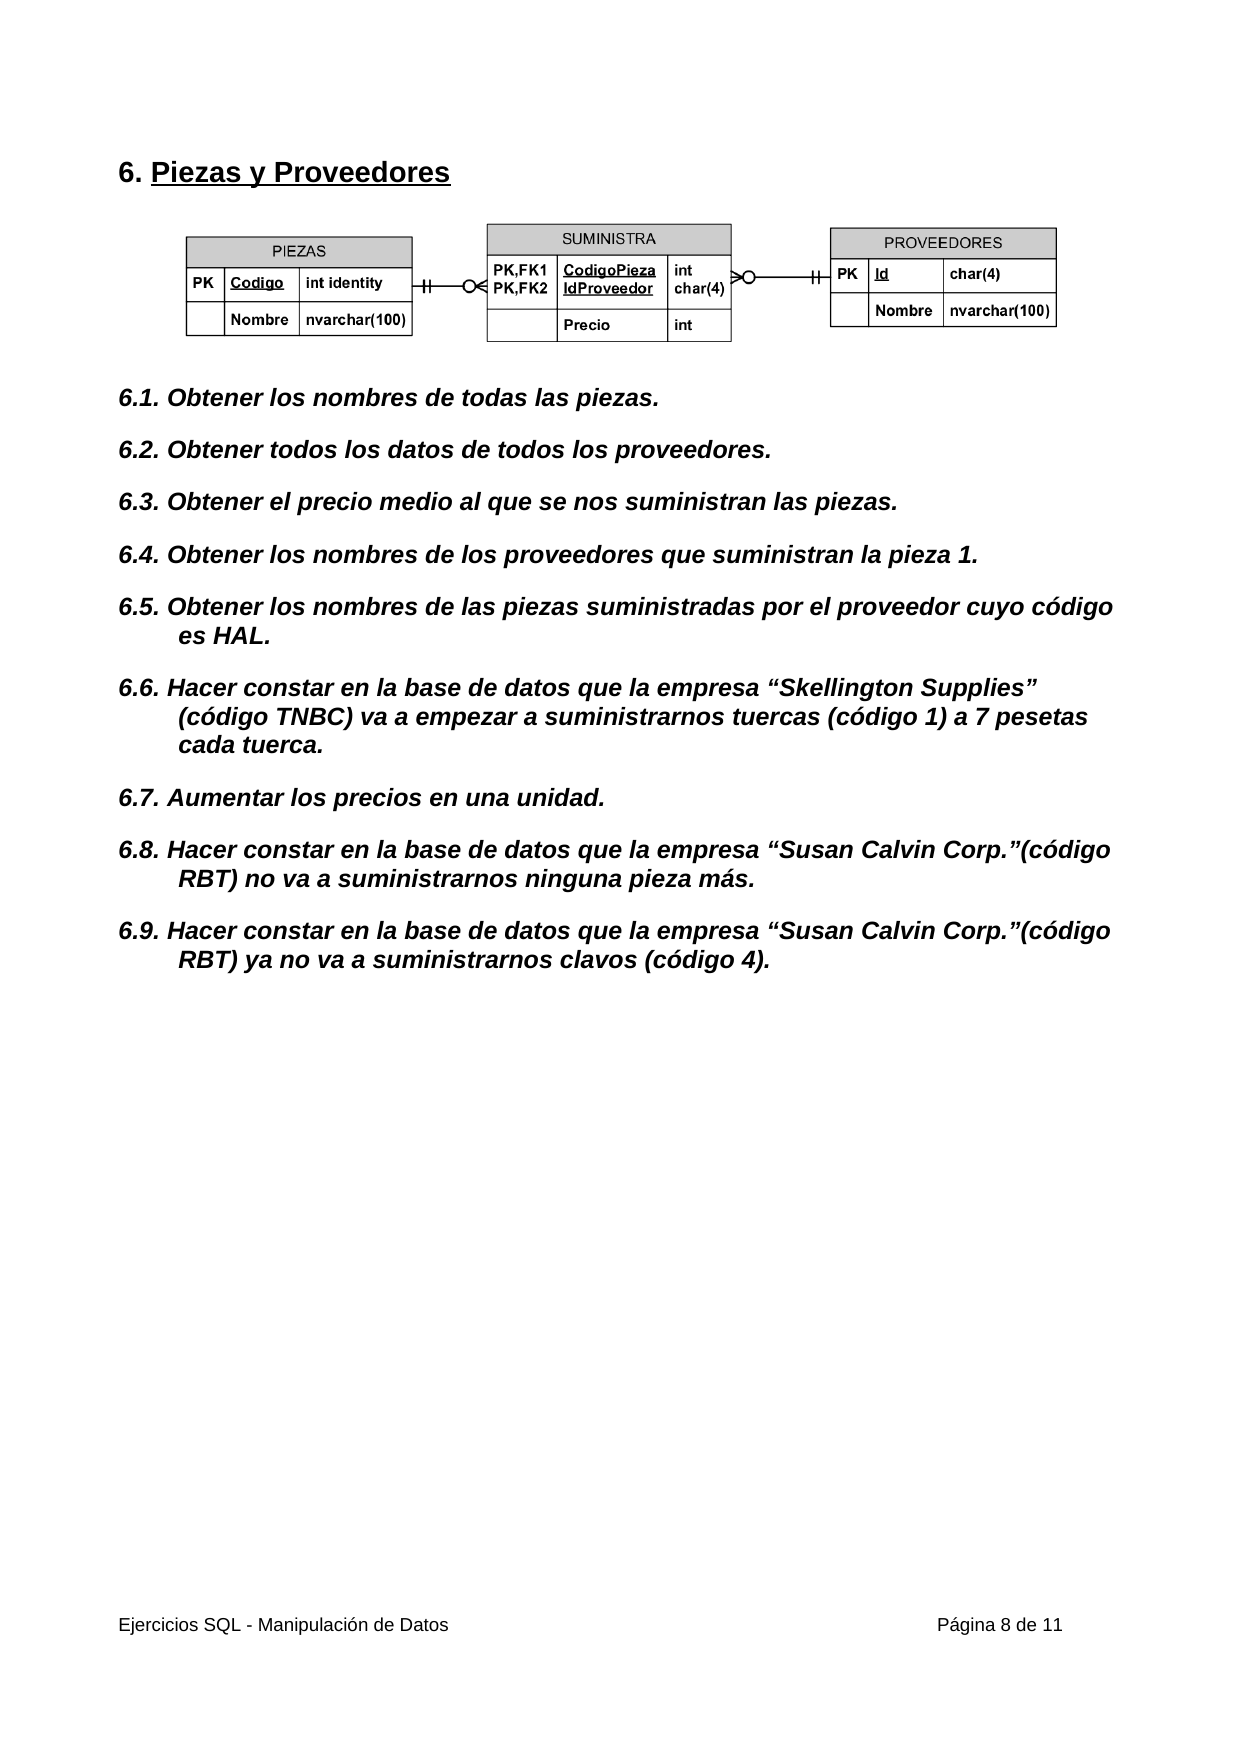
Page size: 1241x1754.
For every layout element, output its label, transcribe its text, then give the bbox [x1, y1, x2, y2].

subtitle Hacer constar en la base de datos que la empresa “Susan Calvin Corp.”(código RBT) ya no va a suministrarnos clavos (código 4). [118, 916, 1122, 974]
subtitle Obtener el precio medio al que se nos suministran las piezas. [118, 487, 1122, 516]
subtitle Obtener los nombres de las piezas suministradas por el proveedor cuyo código es HAL. [118, 592, 1122, 649]
subtitle Obtener los nombres de los proveedores que suministran la pieza 1. [118, 540, 1122, 568]
picture [177, 218, 1063, 348]
subtitle Piezas y Proveedores [118, 155, 1122, 188]
subtitle Obtener los nombres de todas las piezas. [118, 383, 1122, 412]
subtitle Obtener todos los datos de todos los proveedores. [118, 435, 1122, 464]
subtitle Hacer constar en la base de datos que la empresa “Skellington Supplies” (código TNBC) va a empezar a suministrarnos tuercas (código 1) a 7 pesetas cada tuerca. [118, 673, 1122, 759]
subtitle Hacer constar en la base de datos que la empresa “Susan Calvin Corp.”(código RBT) no va a suministrarnos ninguna pieza más. [118, 835, 1122, 893]
subtitle Aumentar los precios en una unidad. [118, 783, 1122, 812]
